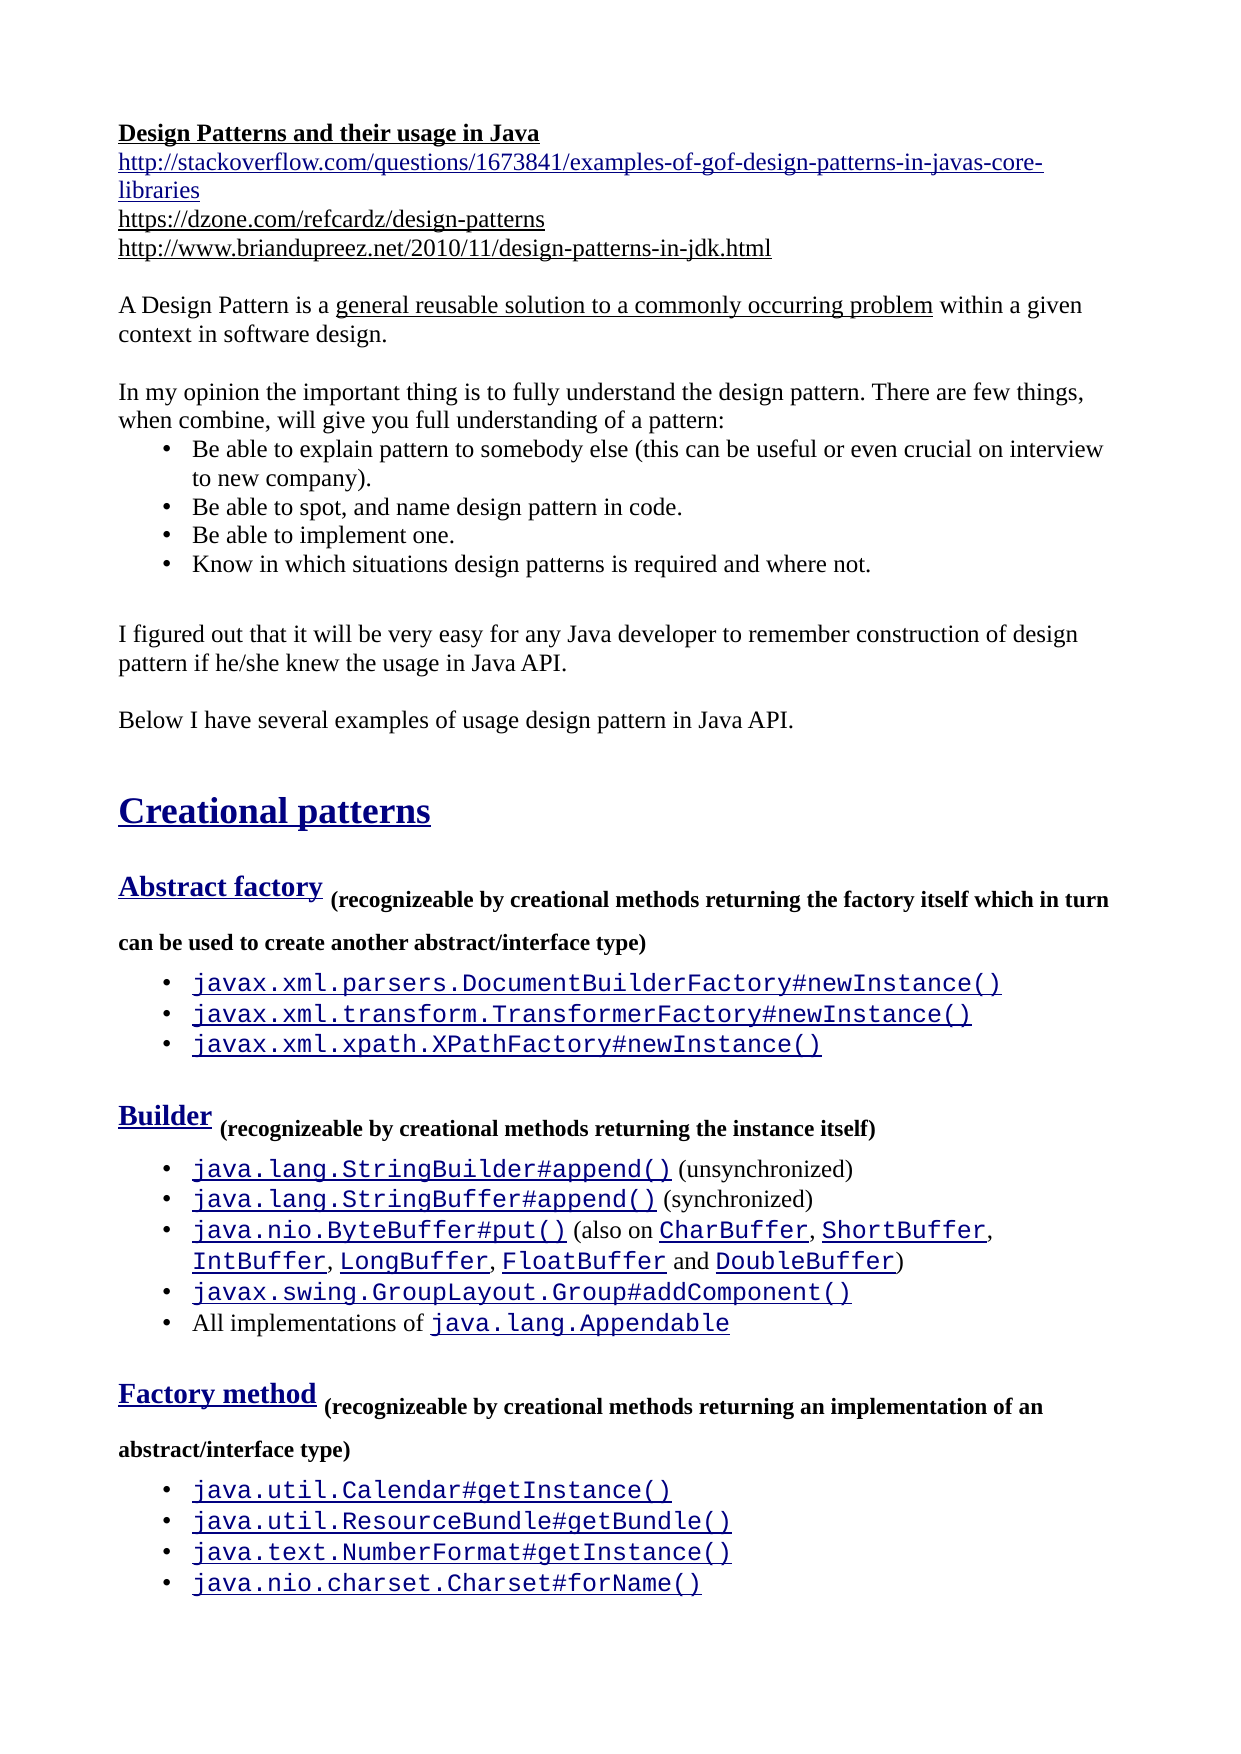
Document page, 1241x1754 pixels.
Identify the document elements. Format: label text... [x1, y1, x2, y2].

text I figured out that it will be very easy for any Java developer to remember construction of design pattern if he/she knew the usage in Java API. [118, 619, 1122, 677]
subtitle Abstract factory (recognizeable by creational methods returning the factory itself which in turn can be used to create another abstract/interface type) [118, 869, 1122, 955]
list Be able to explain pattern to somebody else (this can be useful or even crucial on interview to new company). [162, 434, 1122, 492]
list java.nio.charset.Charset#forName() [162, 1568, 1122, 1599]
subtitle Creational patterns [118, 788, 1122, 831]
text Below I have several examples of usage design pattern in Java API. [118, 677, 1122, 734]
text https://dzone.com/refcardz/design-patterns [118, 204, 1122, 233]
list java.lang.StringBuilder#append() (unsynchronized) [162, 1154, 1122, 1184]
list javax.xml.transform.TransformerFactory#newInstance() [162, 999, 1122, 1029]
text http://www.briandupreez.net/2010/11/design-patterns-in-jdk.html [118, 233, 1122, 262]
text http://stackoverflow.com/questions/1673841/examples-of-gof-design-patterns-in-javas-core-libraries [118, 147, 1122, 204]
list javax.xml.parsers.DocumentBuilderFactory#newInstance() [162, 968, 1122, 999]
list java.text.NumberFormat#getInstance() [162, 1537, 1122, 1568]
subtitle Factory method (recognizeable by creational methods returning an implementation of an abstract/interface type) [118, 1376, 1122, 1463]
list java.util.ResourceBundle#getBundle() [162, 1506, 1122, 1537]
list Be able to implement one. [162, 521, 1122, 549]
list javax.swing.GroupLayout.Group#addComponent() [162, 1277, 1122, 1308]
list java.nio.ByteBuffer#put() (also on CharBuffer, ShortBuffer, IntBuffer, LongBuffer, FloatBuffer and DoubleBuffer) [162, 1215, 1122, 1277]
list Be able to spot, and name design pattern in code. [162, 492, 1122, 521]
text Design Patterns and their usage in Java [118, 118, 1122, 147]
list java.util.Calendar#getInstance() [162, 1475, 1122, 1506]
list javax.xml.xpath.XPathFactory#newInstance() [162, 1029, 1122, 1060]
list java.lang.StringBuffer#append() (synchronized) [162, 1184, 1122, 1215]
text In my opinion the important thing is to fully understand the design pattern. There are few things, when combine, will give you full understanding of a pattern: [118, 377, 1122, 434]
text A Design Pattern is a general reusable solution to a commonly occurring problem within a given context in software design. [118, 291, 1122, 348]
list Know in which situations design patterns is required and where not. [162, 549, 1122, 578]
subtitle Builder (recognizeable by creational methods returning the instance itself) [118, 1098, 1122, 1141]
list All implementations of java.lang.Appendable [162, 1308, 1122, 1339]
